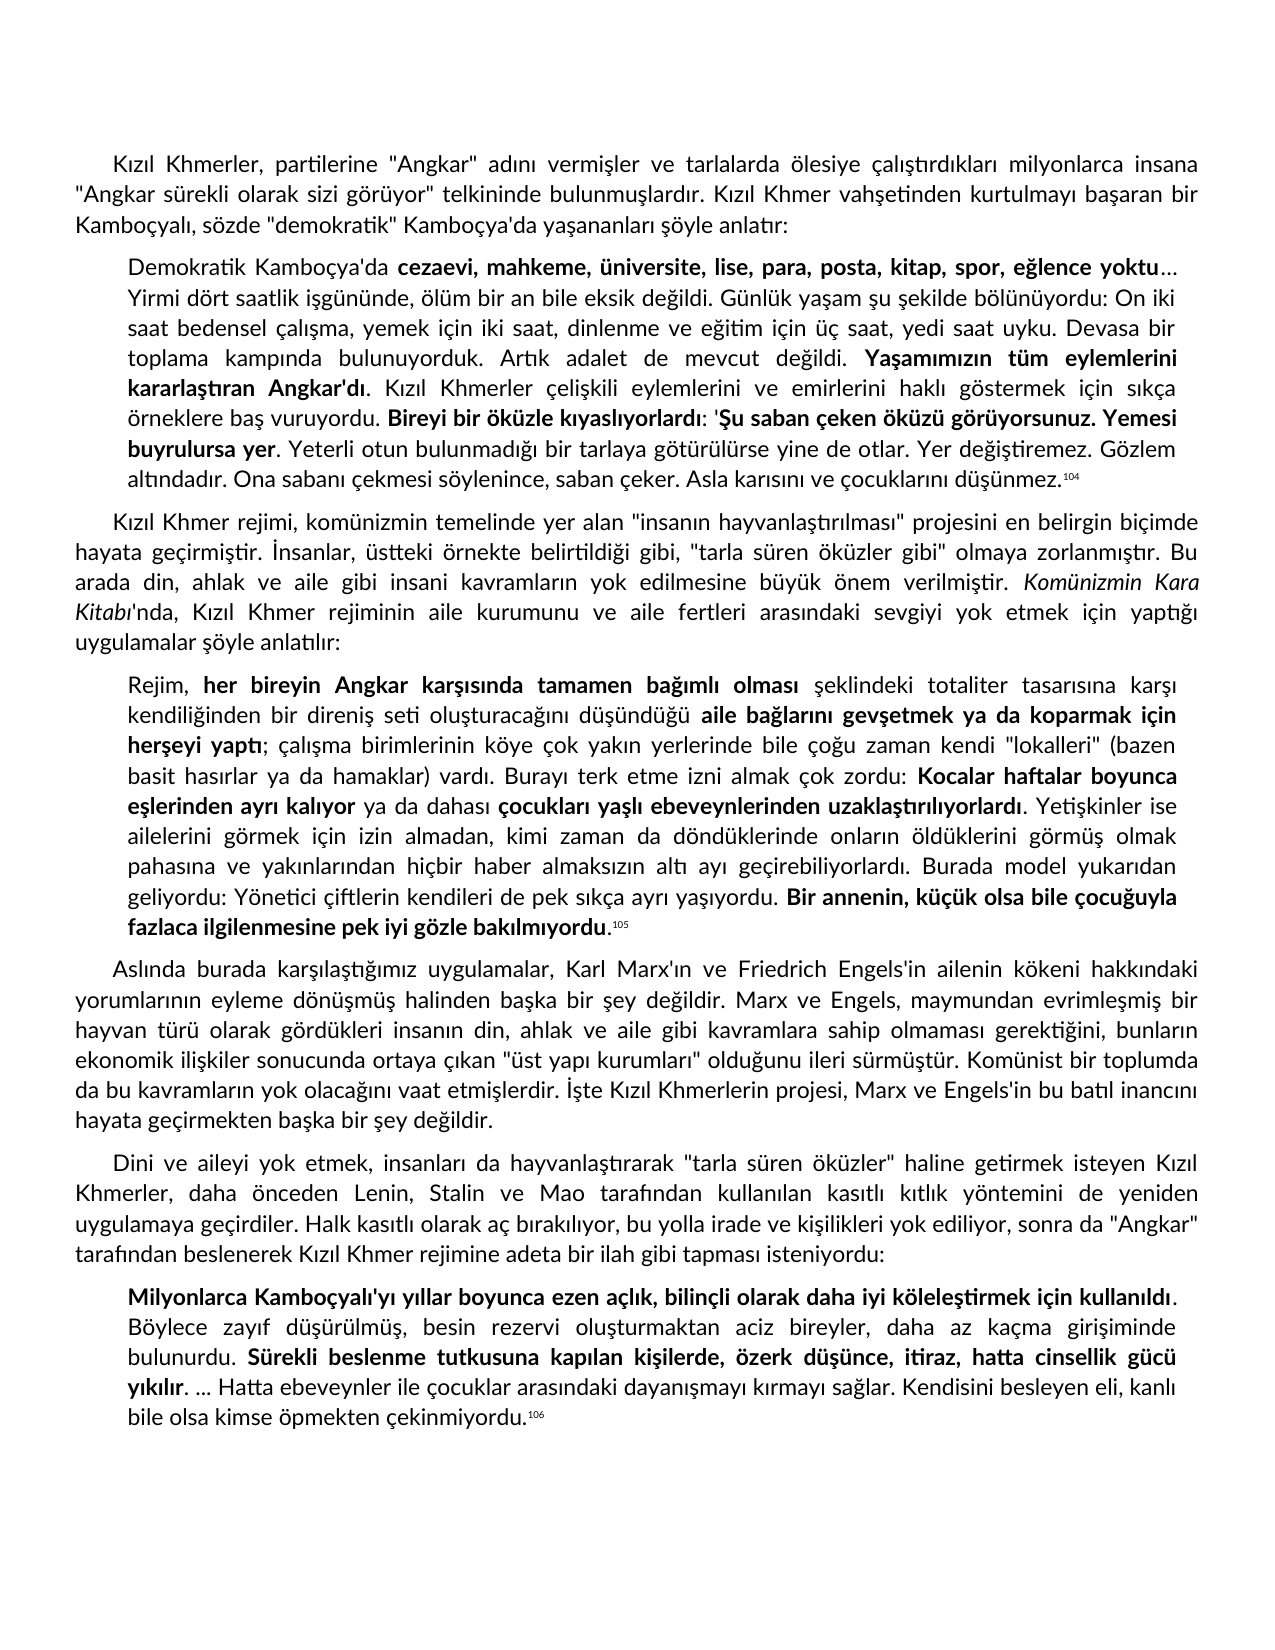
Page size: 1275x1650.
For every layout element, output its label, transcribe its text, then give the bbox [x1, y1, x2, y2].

text Milyonlarca Kamboçyalı'yı yıllar boyunca ezen açlık, bilinçli olarak daha iyi köleleştirmek için kullanıldı. Böylece zayıf düşürülmüş, besin rezervi oluşturmaktan aciz bireyler, daha az kaçma girişiminde bulunurdu. Sürekli beslenme tutkusuna kapılan kişilerde, özerk düşünce, itiraz, hatta cinsellik gücü yıkılır. ... Hatta ebeveynler ile çocuklar arasındaki dayanışmayı kırmayı sağlar. Kendisini besleyen eli, kanlı bile olsa kimse öpmekten çekinmiyordu.106 [127, 1282, 1177, 1431]
text Aslında burada karşılaştığımız uygulamalar, Karl Marx'ın ve Friedrich Engels'in ailenin kökeni hakkındaki yorumlarının eyleme dönüşmüş halinden başka bir şey değildir. Marx ve Engels, maymundan evrimleşmiş bir hayvan türü olarak gördükleri insanın din, ahlak ve aile gibi kavramlara sahip olmaması gerektiğini, bunların ekonomik ilişkiler sonucunda ortaya çıkan "üst yapı kurumları" olduğunu ileri sürmüştür. Komünist bir toplumda da bu kavramların yok olacağını vaat etmişlerdir. İşte Kızıl Khmerlerin projesi, Marx ve Engels'in bu batıl inancını hayata geçirmekten başka bir şey değildir. [75, 955, 1200, 1134]
text Rejim, her bireyin Angkar karşısında tamamen bağımlı olması şeklindeki totaliter tasarısına karşı kendiliğinden bir direniş seti oluşturacağını düşündüğü aile bağlarını gevşetmek ya da koparmak için herşeyi yaptı; çalışma birimlerinin köye çok yakın yerlerinde bile çoğu zaman kendi "lokalleri" (bazen basit hasırlar ya da hamaklar) vardı. Burayı terk etme izni almak çok zordu: Kocalar haftalar boyunca eşlerinden ayrı kalıyor ya da dahası çocukları yaşlı ebeveynlerinden uzaklaştırılıyorlardı. Yetişkinler ise ailelerini görmek için izin almadan, kimi zaman da döndüklerinde onların öldüklerini görmüş olmak pahasına ve yakınlarından hiçbir haber almaksızın altı ayı geçirebiliyorlardı. Burada model yukarıdan geliyordu: Yönetici çiftlerin kendileri de pek sıkça ayrı yaşıyordu. Bir annenin, küçük olsa bile çocuğuyla fazlaca ilgilenmesine pek iyi gözle bakılmıyordu.105 [127, 671, 1177, 940]
text Kızıl Khmerler, partilerine "Angkar" adını vermişler ve tarlalarda ölesiye çalıştırdıkları milyonlarca insana "Angkar sürekli olarak sizi görüyor" telkininde bulunmuşlardır. Kızıl Khmer vahşetinden kurtulmayı başaran bir Kamboçyalı, sözde "demokratik" Kamboçya'da yaşananları şöyle anlatır: [75, 150, 1200, 238]
text Kızıl Khmer rejimi, komünizmin temelinde yer alan "insanın hayvanlaştırılması" projesini en belirgin biçimde hayata geçirmiştir. İnsanlar, üstteki örnekte belirtildiği gibi, "tarla süren öküzler gibi" olmaya zorlanmıştır. Bu arada din, ahlak ve aile gibi insani kavramların yok edilmesine büyük önem verilmiştir. Komünizmin Kara Kitabı'nda, Kızıl Khmer rejiminin aile kurumunu ve aile fertleri arasındaki sevgiyi yok etmek için yaptığı uygulamalar şöyle anlatılır: [75, 507, 1200, 656]
text Dini ve aileyi yok etmek, insanları da hayvanlaştırarak "tarla süren öküzler" haline getirmek isteyen Kızıl Khmerler, daha önceden Lenin, Stalin ve Mao tarafından kullanılan kasıtlı kıtlık yöntemini de yeniden uygulamaya geçirdiler. Halk kasıtlı olarak aç bırakılıyor, bu yolla irade ve kişilikleri yok ediliyor, sonra da "Angkar" tarafından beslenerek Kızıl Khmer rejimine adeta bir ilah gibi tapması isteniyordu: [75, 1149, 1200, 1267]
text Demokratik Kamboçya'da cezaevi, mahkeme, üniversite, lise, para, posta, kitap, spor, eğlence yoktu… Yirmi dört saatlik işgününde, ölüm bir an bile eksik değildi. Günlük yaşam şu şekilde bölünüyordu: On iki saat bedensel çalışma, yemek için iki saat, dinlenme ve eğitim için üç saat, yedi saat uyku. Devasa bir toplama kampında bulunuyorduk. Artık adalet de mevcut değildi. Yaşamımızın tüm eylemlerini kararlaştıran Angkar'dı. Kızıl Khmerler çelişkili eylemlerini ve emirlerini haklı göstermek için sıkça örneklere baş vuruyordu. Bireyi bir öküzle kıyaslıyorlardı: 'Şu saban çeken öküzü görüyorsunuz. Yemesi buyrulursa yer. Yeterli otun bulunmadığı bir tarlaya götürülürse yine de otlar. Yer değiştiremez. Gözlem altındadır. Ona sabanı çekmesi söylenince, saban çeker. Asla karısını ve çocuklarını düşünmez.104 [127, 253, 1177, 492]
